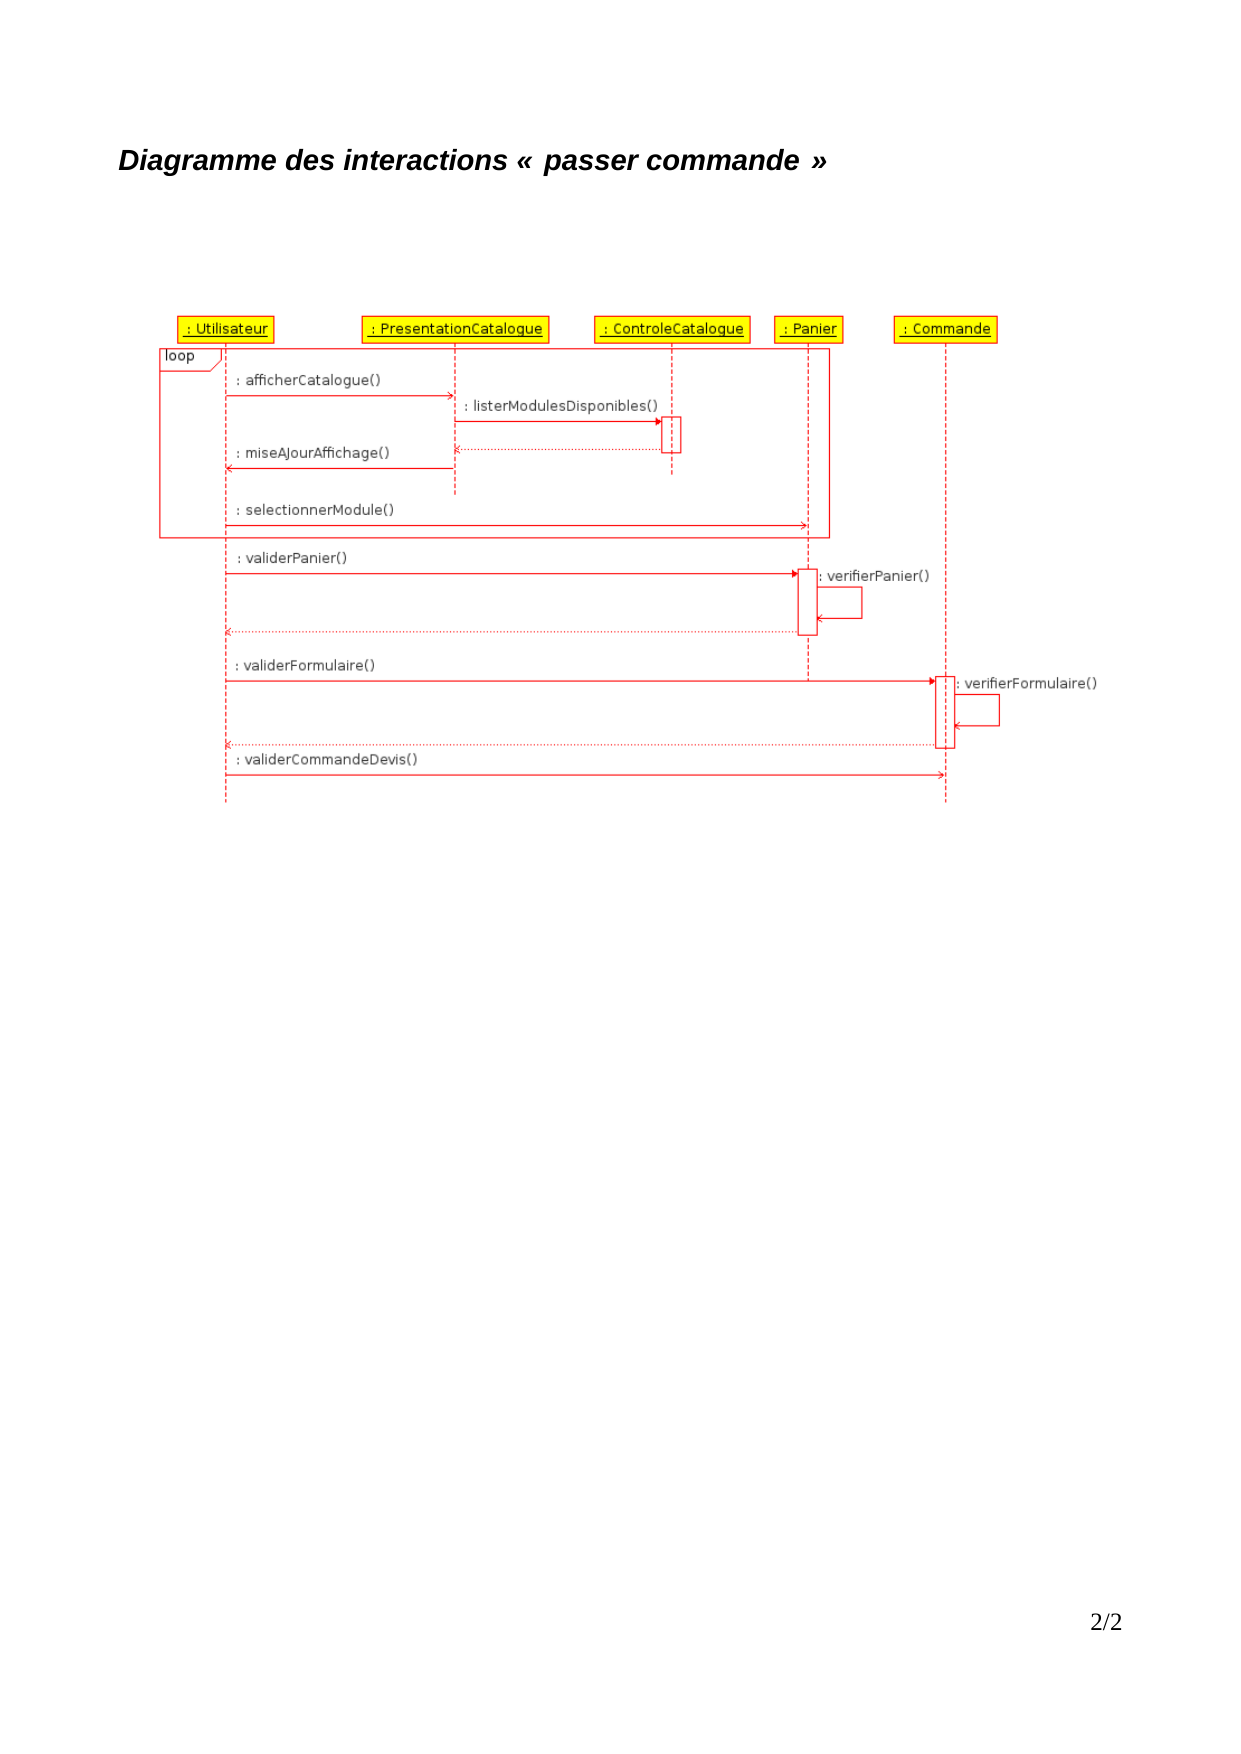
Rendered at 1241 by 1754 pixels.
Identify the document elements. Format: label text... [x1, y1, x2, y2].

picture [118, 280, 1123, 835]
subtitle Diagramme des interactions « passer commande » [118, 143, 1122, 177]
